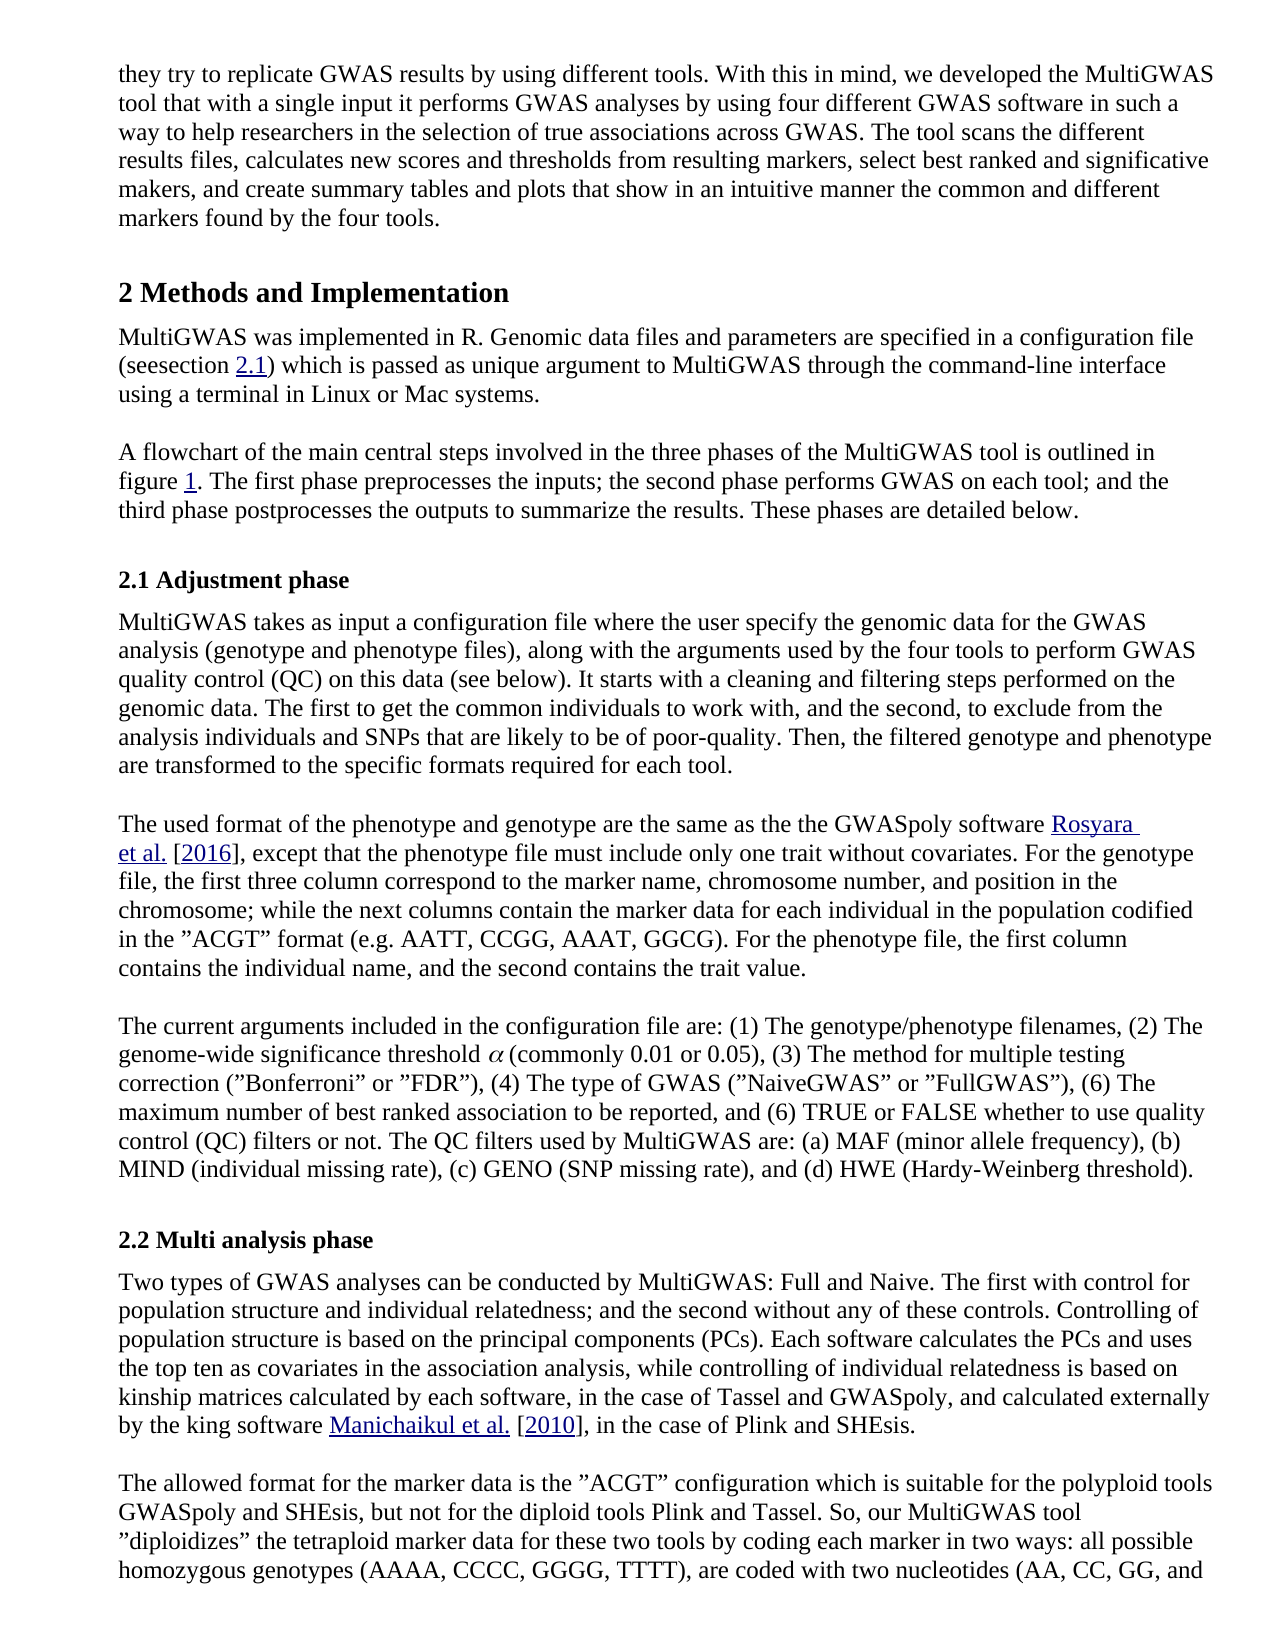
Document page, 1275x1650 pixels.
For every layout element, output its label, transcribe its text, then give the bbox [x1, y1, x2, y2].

subtitle 2.1 Adjustment phase [118, 566, 1216, 594]
text Two types of GWAS analyses can be conducted by MultiGWAS: Full and Naive. The first with control for population structure and individual relatedness; and the second without any of these controls. Controlling of population structure is based on the principal components (PCs). Each software calculates the PCs and uses the top ten as covariates in the association analysis, while controlling of individual relatedness is based on kinship matrices calculated by each software, in the case of Tassel and GWASpoly, and calculated externally by the king software Manichaikul et al. [2010], in the case of Plink and SHEsis. [118, 1267, 1216, 1439]
text A flowchart of the main central steps involved in the three phases of the MultiGWAS tool is outlined in figure 1. The first phase preprocesses the inputs; the second phase performs GWAS on each tool; and the third phase postprocesses the outputs to summarize the results. These phases are detailed below. [118, 437, 1216, 524]
text The allowed format for the marker data is the ”ACGT” configuration which is suitable for the polyploid tools GWASpoly and SHEsis, but not for the diploid tools Plink and Tassel. So, our MultiGWAS tool ”diploidizes” the tetraploid marker data for these two tools by coding each marker in two ways: all possible homozygous genotypes (AAAA, CCCC, GGGG, TTTT), are coded with two nucleotides (AA, CC, GG, and [118, 1468, 1216, 1583]
text The current arguments included in the configuration file are: (1) The genotype/phenotype filenames, (2) The genome-wide significance threshold a (commonly 0.01 or 0.05), (3) The method for multiple testing correction (”Bonferroni” or ”FDR”), (4) The type of GWAS (”NaiveGWAS” or ”FullGWAS”), (6) The maximum number of best ranked association to be reported, and (6) TRUE or FALSE whether to use quality control (QC) filters or not. The QC filters used by MultiGWAS are: (a) MAF (minor allele frequency), (b) MIND (individual missing rate), (c) GENO (SNP missing rate), and (d) HWE (Hardy-Weinberg threshold). [118, 1011, 1216, 1183]
text MultiGWAS was implemented in R. Genomic data files and parameters are specified in a configuration file (seesection 2.1) which is passed as unique argument to MultiGWAS through the command-line interface using a terminal in Linux or Mac systems. [118, 322, 1216, 408]
text they try to replicate GWAS results by using different tools. With this in mind, we developed the MultiGWAS tool that with a single input it performs GWAS analyses by using four different GWAS software in such a way to help researchers in the selection of true associations across GWAS. The tool scans the different results files, calculates new scores and thresholds from resulting markers, select best ranked and significative makers, and create summary tables and plots that show in an intuitive manner the common and different markers found by the four tools. [118, 59, 1216, 232]
subtitle 2 Methods and Implementation [118, 276, 1216, 309]
subtitle 2.2 Multi analysis phase [118, 1225, 1216, 1254]
text MultiGWAS takes as input a configuration file where the user specify the genomic data for the GWAS analysis (genotype and phenotype files), along with the arguments used by the four tools to perform GWAS quality control (QC) on this data (see below). It starts with a cleaning and filtering steps performed on the genomic data. The first to get the common individuals to work with, and the second, to exclude from the analysis individuals and SNPs that are likely to be of poor-quality. Then, the filtered genotype and phenotype are transformed to the specific formats required for each tool. [118, 607, 1216, 779]
text The used format of the phenotype and genotype are the same as the the GWASpoly software Rosyara et al. [2016], except that the phenotype file must include only one trait without covariates. For the genotype file, the first three column correspond to the marker name, chromosome number, and position in the chromosome; while the next columns contain the marker data for each individual in the population codified in the ”ACGT” format (e.g. AATT, CCGG, AAAT, GGCG). For the phenotype file, the first column contains the individual name, and the second contains the trait value. [118, 809, 1216, 981]
